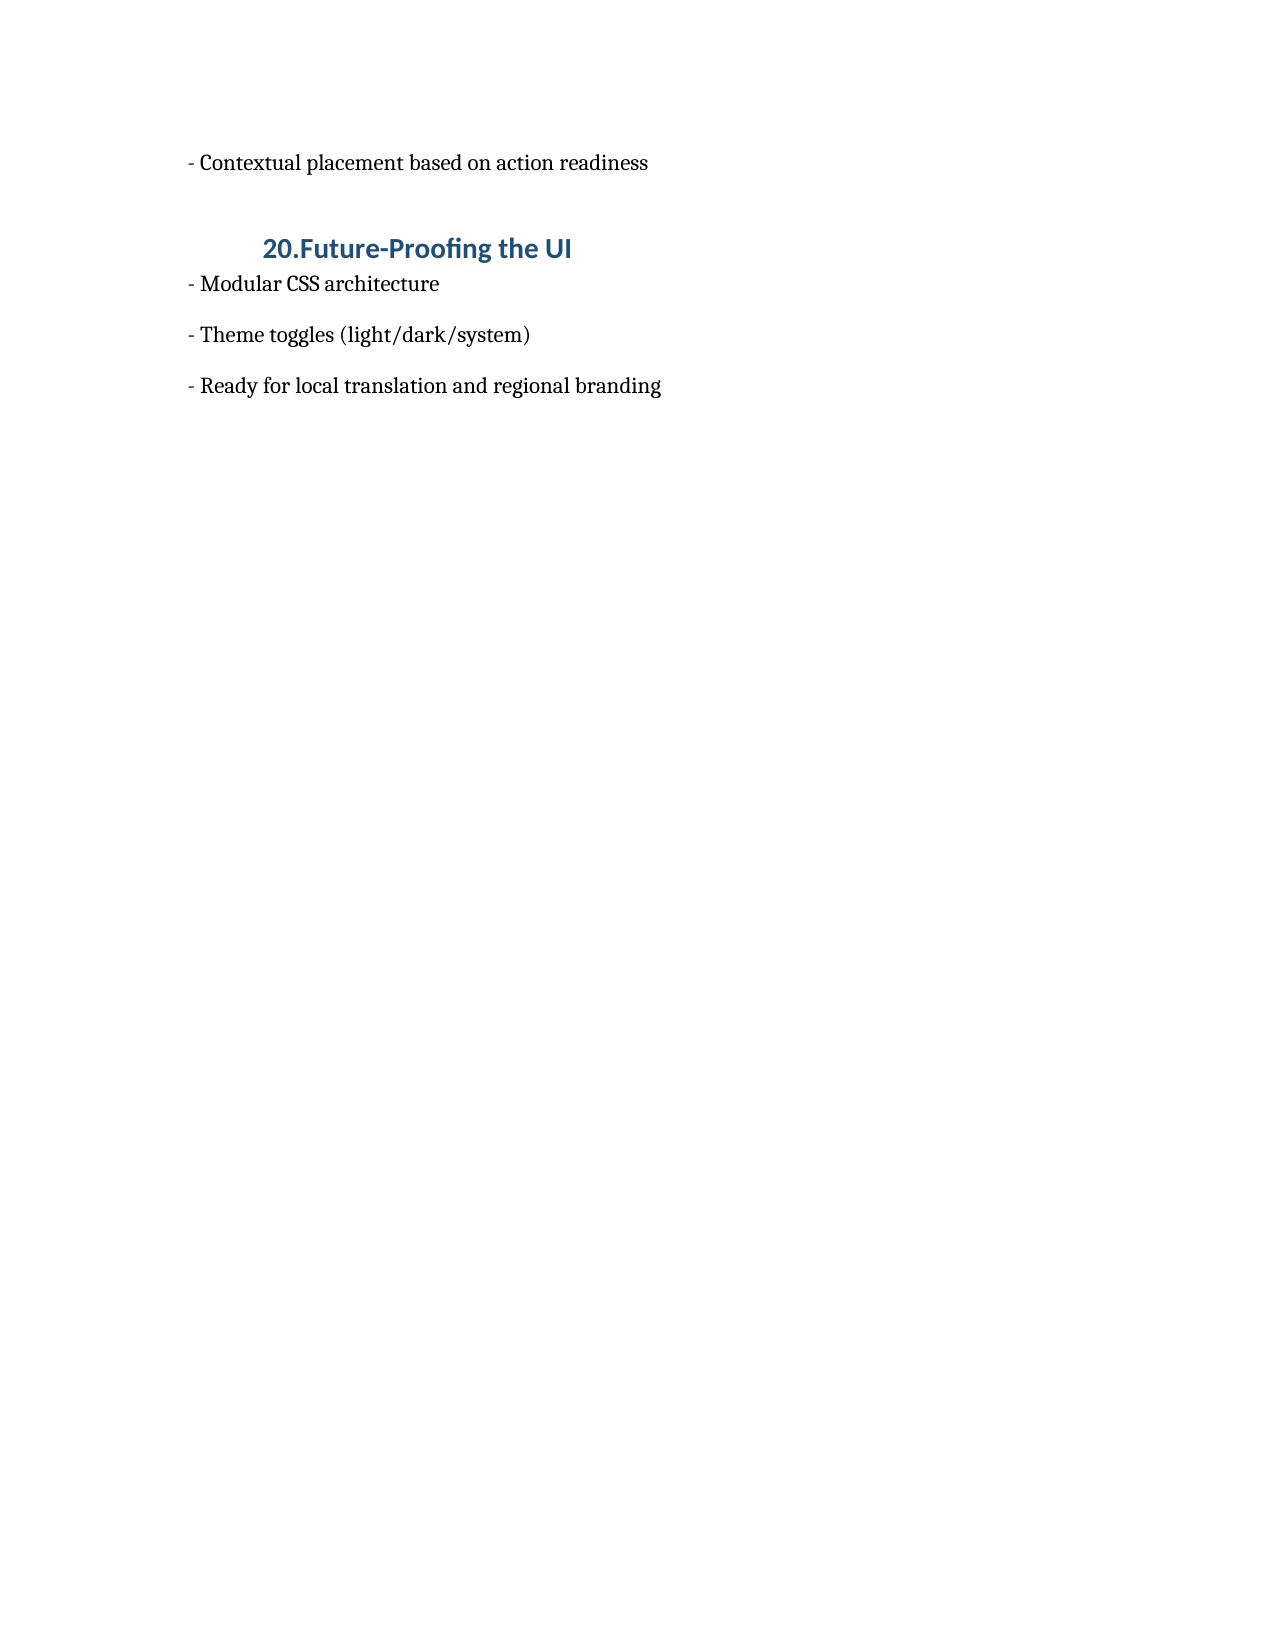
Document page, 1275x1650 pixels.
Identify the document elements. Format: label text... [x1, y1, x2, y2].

text - Modular CSS architecture [187, 271, 1087, 297]
subtitle Future-Proofing the UI [262, 230, 1087, 266]
text - Contextual placement based on action readiness [187, 150, 1087, 176]
text - Ready for local translation and regional branding [187, 373, 1087, 399]
text - Theme toggles (light/dark/system) [187, 322, 1087, 348]
